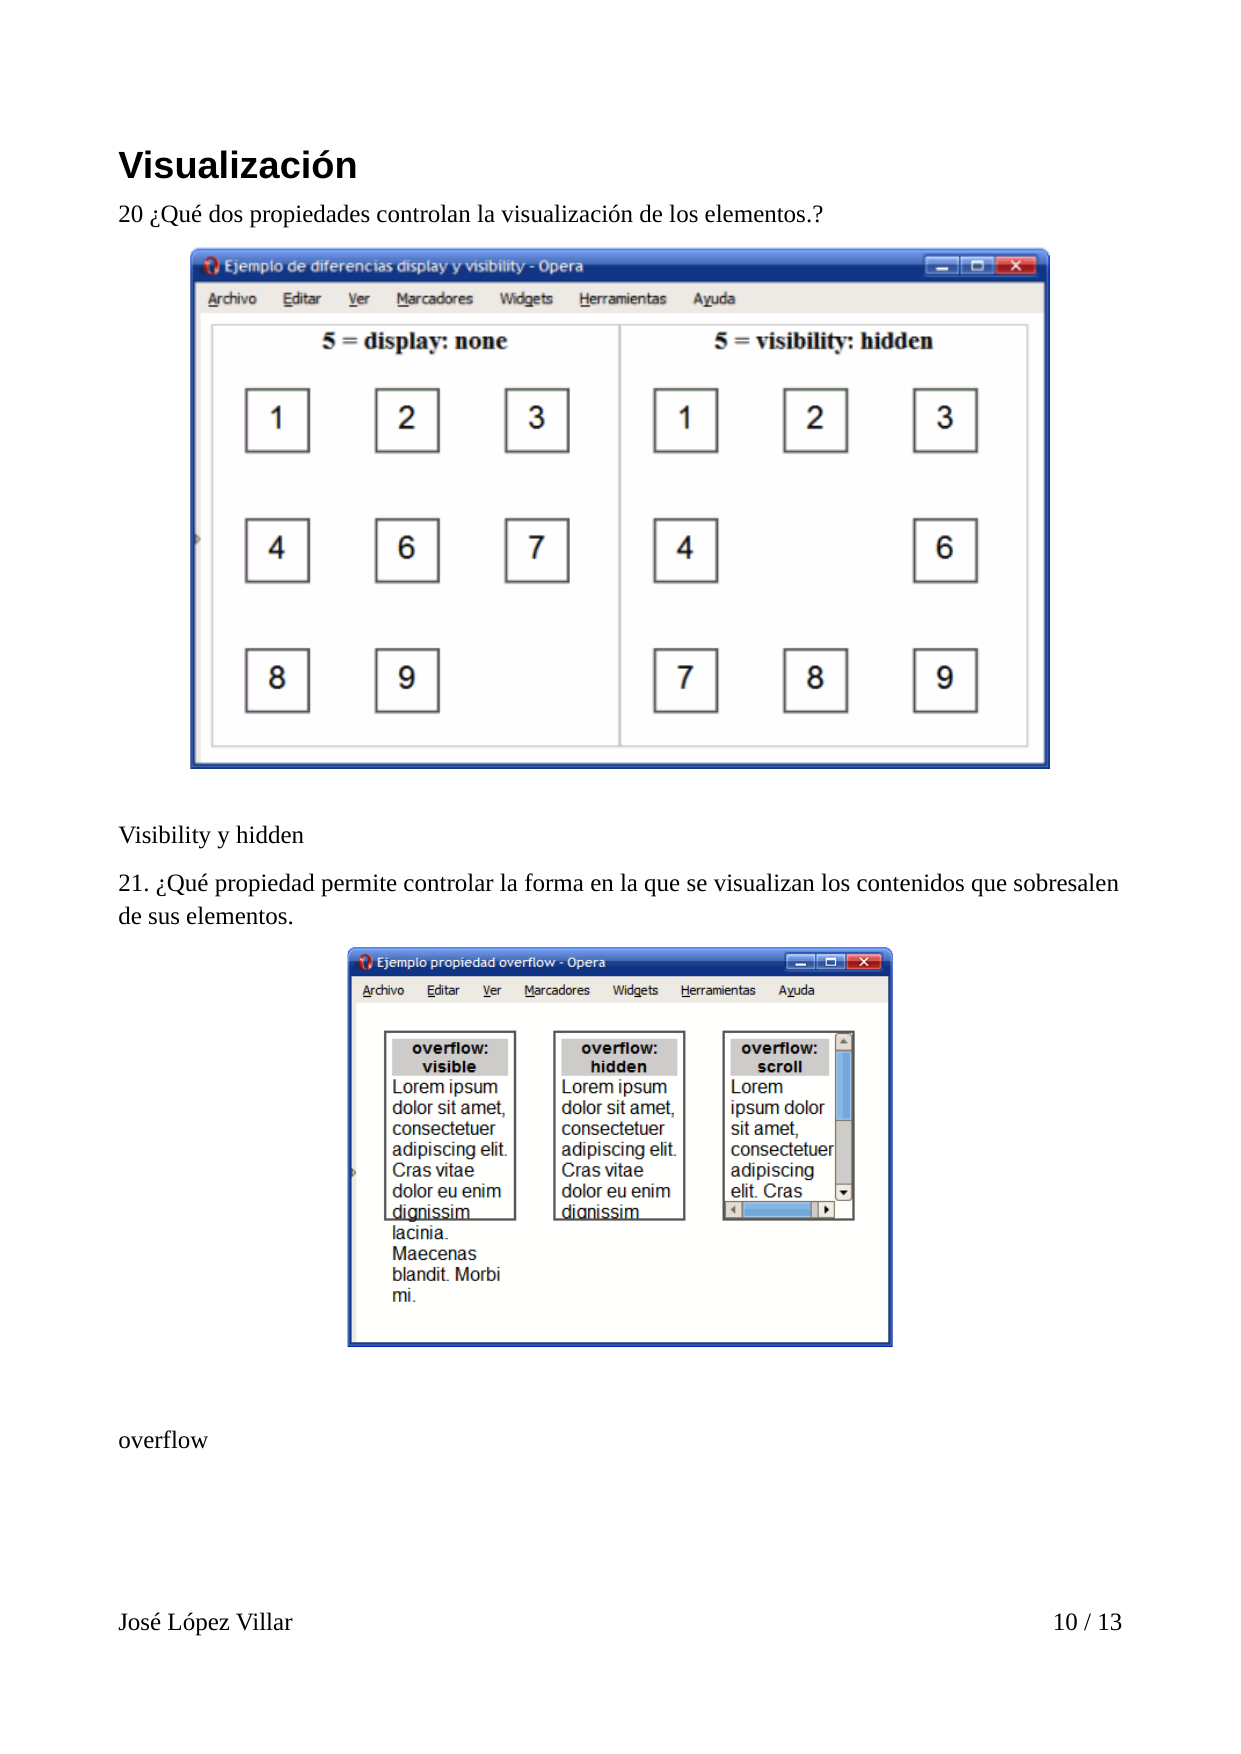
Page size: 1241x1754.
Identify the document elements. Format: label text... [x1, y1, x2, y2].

text 20 ¿Qué dos propiedades controlan la visualización de los elementos.? [118, 199, 1122, 228]
picture [190, 246, 1050, 769]
subtitle Visualización [118, 143, 1122, 187]
text overflow [118, 1425, 1122, 1454]
picture [347, 945, 893, 1347]
text 21. ¿Qué propiedad permite controlar la forma en la que se visualizan los contenidos que sobresalen de sus elementos. [118, 868, 1122, 930]
text Visibility y hidden [118, 821, 1122, 849]
